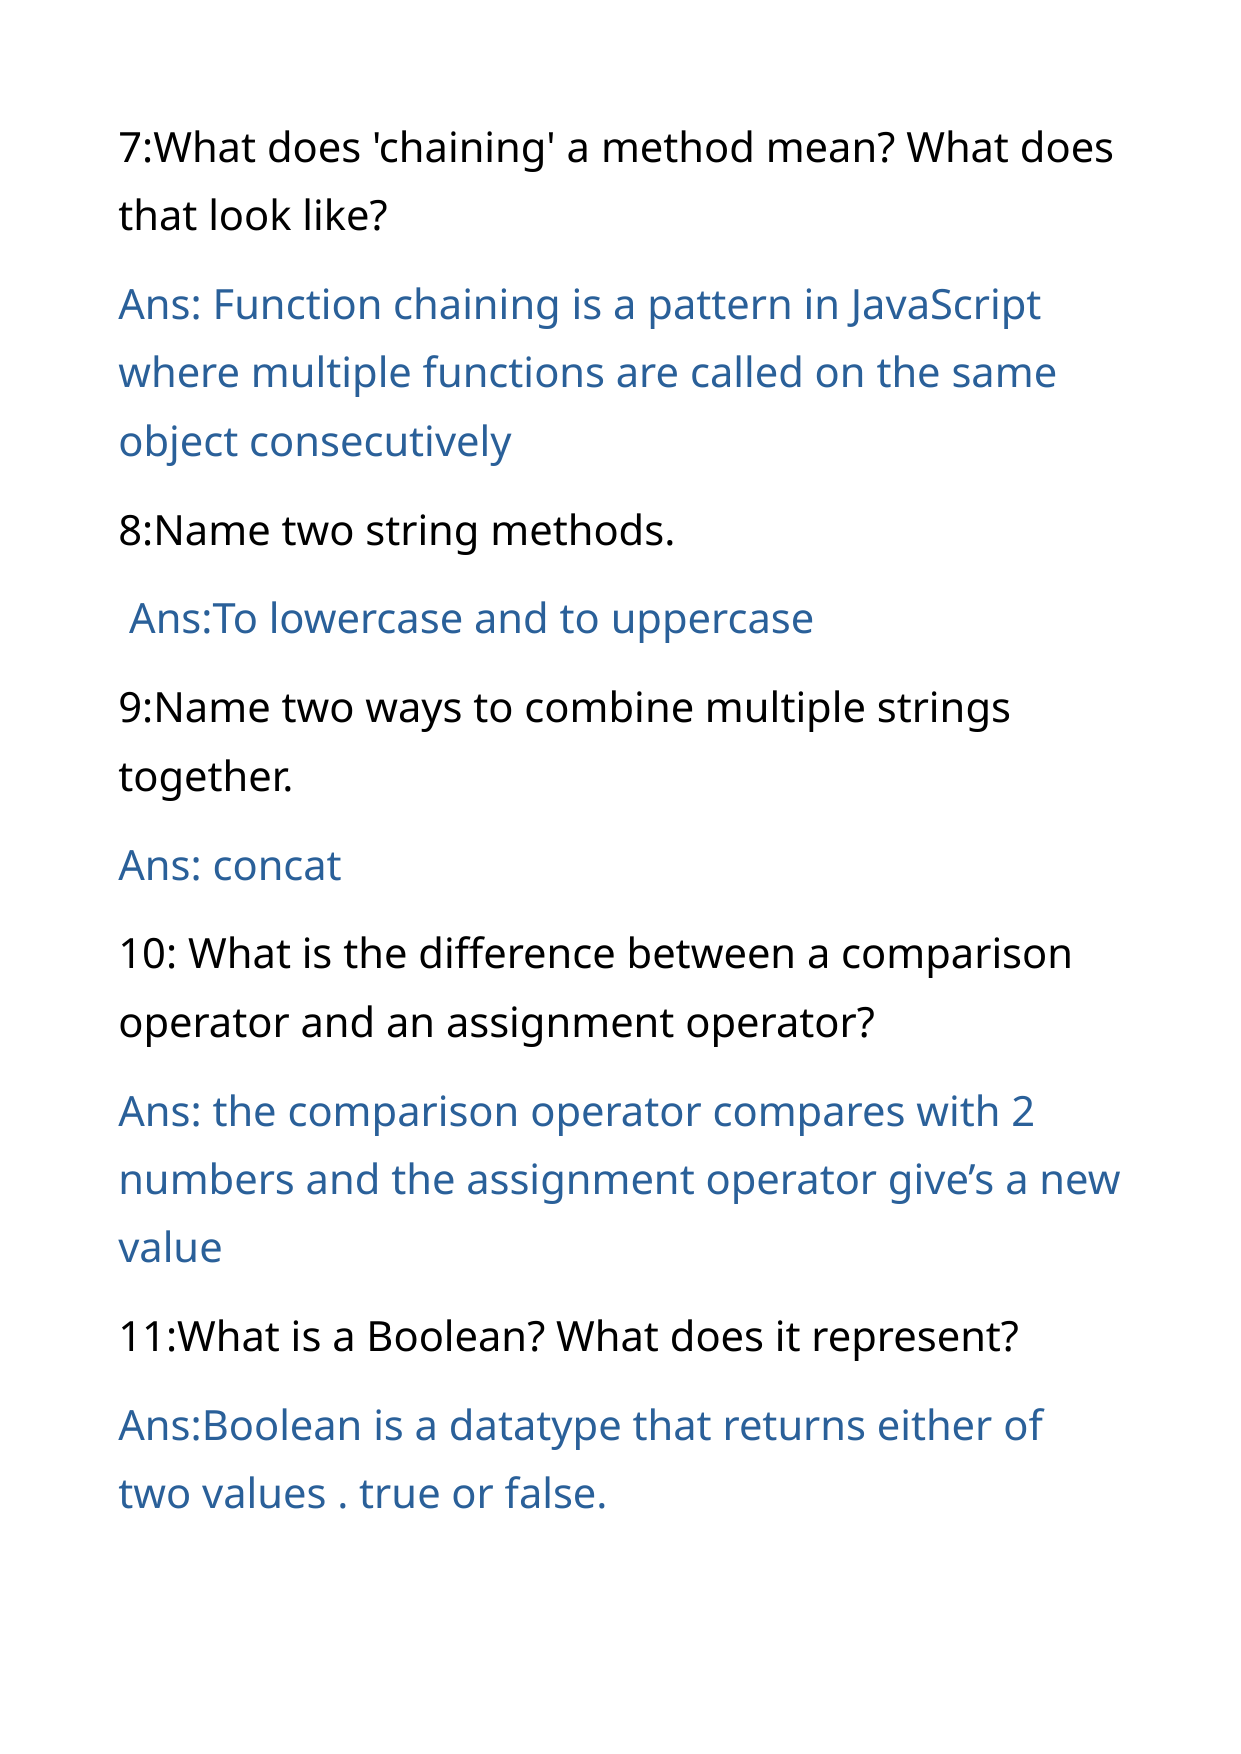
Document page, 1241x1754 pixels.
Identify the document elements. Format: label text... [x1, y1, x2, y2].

title 11:What is a Boolean? What does it represent? [118, 1307, 1122, 1363]
text 7:What does 'chaining' a method mean? What does that look like? [118, 118, 1122, 243]
title 9:Name two ways to combine multiple strings together. [118, 678, 1122, 803]
title Ans: the comparison operator compares with 2 numbers and the assignment operator give’s a new value [118, 1081, 1122, 1274]
text Ans:To lowercase and to uppercase [118, 589, 1122, 646]
title Ans: concat [118, 835, 1122, 892]
title Ans:Boolean is a datatype that returns either of two values . true or false. [118, 1396, 1122, 1521]
text Ans: Function chaining is a pattern in JavaScript where multiple functions are called on the same object consecutively [118, 275, 1122, 468]
title 10: What is the difference between a comparison operator and an assignment operator? [118, 924, 1122, 1049]
text 8:Name two string methods. [118, 500, 1122, 557]
